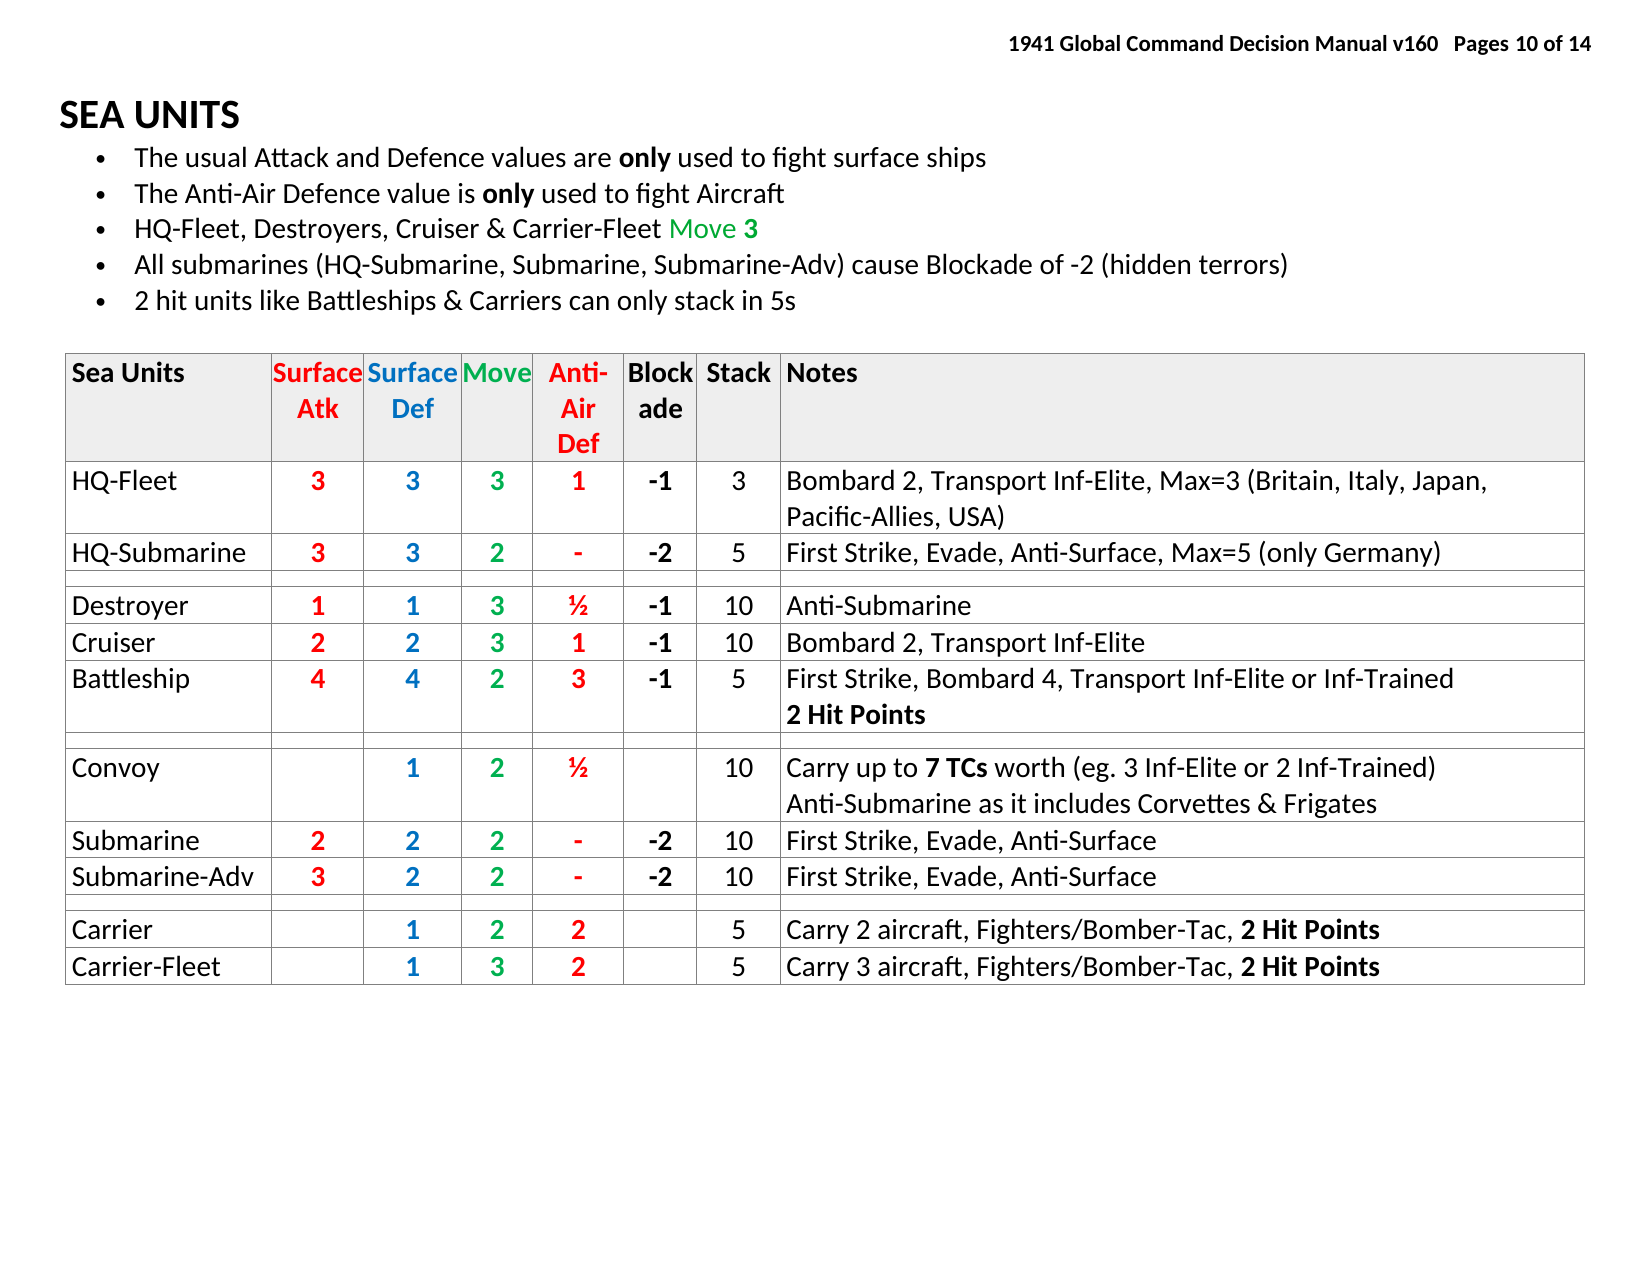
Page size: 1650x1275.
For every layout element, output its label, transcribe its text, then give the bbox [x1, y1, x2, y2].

table_cell [66, 571, 271, 586]
table_cell Destroyer [66, 587, 271, 623]
table_cell 2 [364, 858, 461, 894]
table_cell [697, 733, 780, 748]
list All submarines (HQ-Submarine, Submarine, Submarine-Adv) cause Blockade of -2 (hidden terrors) [97, 246, 1591, 282]
table_cell - [533, 822, 623, 857]
table_cell 10 [697, 749, 780, 821]
table_cell 3 [272, 462, 363, 533]
table_cell - [533, 858, 623, 894]
table_cell [624, 911, 696, 947]
table_header Move [462, 354, 532, 461]
table_cell 5 [697, 911, 780, 947]
table_cell Bombard 2, Transport Inf-Elite, Max=3 (Britain, Italy, Japan, Pacific-Allies, USA) [781, 462, 1584, 533]
table_cell 2 [462, 911, 532, 947]
table_cell [462, 733, 532, 748]
table_cell Carry 3 aircraft, Fighters/Bomber-Tac, 2 Hit Points [781, 948, 1584, 983]
table_cell [364, 733, 461, 748]
table_cell 2 [364, 822, 461, 857]
table_cell [462, 895, 532, 910]
table_cell 2 [533, 911, 623, 947]
table_cell 2 [533, 948, 623, 983]
table_cell Anti-Submarine [781, 587, 1584, 623]
table_cell HQ-Fleet [66, 462, 271, 533]
list The usual Attack and Defence values are only used to fight surface ships [97, 139, 1591, 175]
table_cell Cruiser [66, 624, 271, 659]
table_cell [624, 571, 696, 586]
table_cell -2 [624, 534, 696, 570]
table_cell 1 [364, 911, 461, 947]
table_cell Submarine [66, 822, 271, 857]
table_cell [697, 895, 780, 910]
table_cell Carry 2 aircraft, Fighters/Bomber-Tac, 2 Hit Points [781, 911, 1584, 947]
table_cell 3 [364, 462, 461, 533]
table_cell 10 [697, 858, 780, 894]
table_cell -2 [624, 858, 696, 894]
table_cell -2 [624, 822, 696, 857]
table_header Block ade [624, 354, 696, 461]
table_cell 5 [697, 661, 780, 732]
table_cell 3 [697, 462, 780, 533]
table_cell 2 [462, 661, 532, 732]
table_cell [624, 749, 696, 821]
table_cell First Strike, Evade, Anti-Surface [781, 822, 1584, 857]
table_cell [66, 733, 271, 748]
table_cell 3 [364, 534, 461, 570]
table_cell [781, 895, 1584, 910]
table_cell [624, 948, 696, 983]
table_cell 2 [462, 749, 532, 821]
table_cell [272, 948, 363, 983]
table_cell [697, 571, 780, 586]
table_cell [781, 733, 1584, 748]
table_cell 3 [462, 587, 532, 623]
table_cell 10 [697, 587, 780, 623]
table_cell Carrier-Fleet [66, 948, 271, 983]
table_header Sea Units [66, 354, 271, 461]
table_cell 2 [462, 822, 532, 857]
table_cell 10 [697, 822, 780, 857]
list HQ-Fleet, Destroyers, Cruiser & Carrier-Fleet Move 3 [97, 211, 1591, 246]
list 2 hit units like Battleships & Carriers can only stack in 5s [97, 282, 1591, 317]
table_cell [364, 571, 461, 586]
table_cell [272, 749, 363, 821]
table_cell 1 [272, 587, 363, 623]
table_cell 1 [364, 587, 461, 623]
table_cell 1 [533, 624, 623, 659]
table_cell -1 [624, 587, 696, 623]
table_cell [272, 895, 363, 910]
table_cell Bombard 2, Transport Inf-Elite [781, 624, 1584, 659]
table_cell Carrier [66, 911, 271, 947]
table_cell 2 [272, 822, 363, 857]
table_header Anti-Air Def [533, 354, 623, 461]
table_cell [624, 895, 696, 910]
table_header Stack [697, 354, 780, 461]
table_cell 1 [364, 948, 461, 983]
table_cell First Strike, Evade, Anti-Surface [781, 858, 1584, 894]
table_header Notes [781, 354, 1584, 461]
table_cell [364, 895, 461, 910]
table_cell -1 [624, 624, 696, 659]
table_cell 2 [364, 624, 461, 659]
table_cell 1 [364, 749, 461, 821]
table_cell [624, 733, 696, 748]
table_cell 3 [272, 858, 363, 894]
list The Anti-Air Defence value is only used to fight Aircraft [97, 175, 1591, 211]
table_cell ½ [533, 749, 623, 821]
table_cell 4 [272, 661, 363, 732]
table_cell - [533, 534, 623, 570]
table_cell -1 [624, 462, 696, 533]
table_cell 3 [272, 534, 363, 570]
table_cell ½ [533, 587, 623, 623]
table_cell [781, 571, 1584, 586]
table_cell 2 [462, 534, 532, 570]
table_cell First Strike, Bombard 4, Transport Inf-Elite or Inf-Trained 2 Hit Points [781, 661, 1584, 732]
table_cell [66, 895, 271, 910]
table_cell 10 [697, 624, 780, 659]
table_cell 2 [462, 858, 532, 894]
table_cell 1 [533, 462, 623, 533]
table_cell [533, 571, 623, 586]
text SEA UNITS [59, 88, 1591, 139]
table_cell 2 [272, 624, 363, 659]
table_cell 5 [697, 534, 780, 570]
table_cell 3 [462, 948, 532, 983]
table_cell [272, 571, 363, 586]
table_cell 5 [697, 948, 780, 983]
table_cell [462, 571, 532, 586]
table_header Surface Def [364, 354, 461, 461]
table_cell 4 [364, 661, 461, 732]
table_cell [533, 895, 623, 910]
table_cell Convoy [66, 749, 271, 821]
table_cell [533, 733, 623, 748]
table_cell Battleship [66, 661, 271, 732]
table_cell HQ-Submarine [66, 534, 271, 570]
table_cell 3 [462, 624, 532, 659]
table_cell [272, 733, 363, 748]
table_cell 3 [462, 462, 532, 533]
table_cell [272, 911, 363, 947]
table_cell Submarine-Adv [66, 858, 271, 894]
table_cell First Strike, Evade, Anti-Surface, Max=5 (only Germany) [781, 534, 1584, 570]
table_cell 3 [533, 661, 623, 732]
table_header Surface Atk [272, 354, 363, 461]
table_cell Carry up to 7 TCs worth (eg. 3 Inf-Elite or 2 Inf-Trained) Anti-Submarine as it includes Corvettes & Frigates [781, 749, 1584, 821]
table_cell -1 [624, 661, 696, 732]
